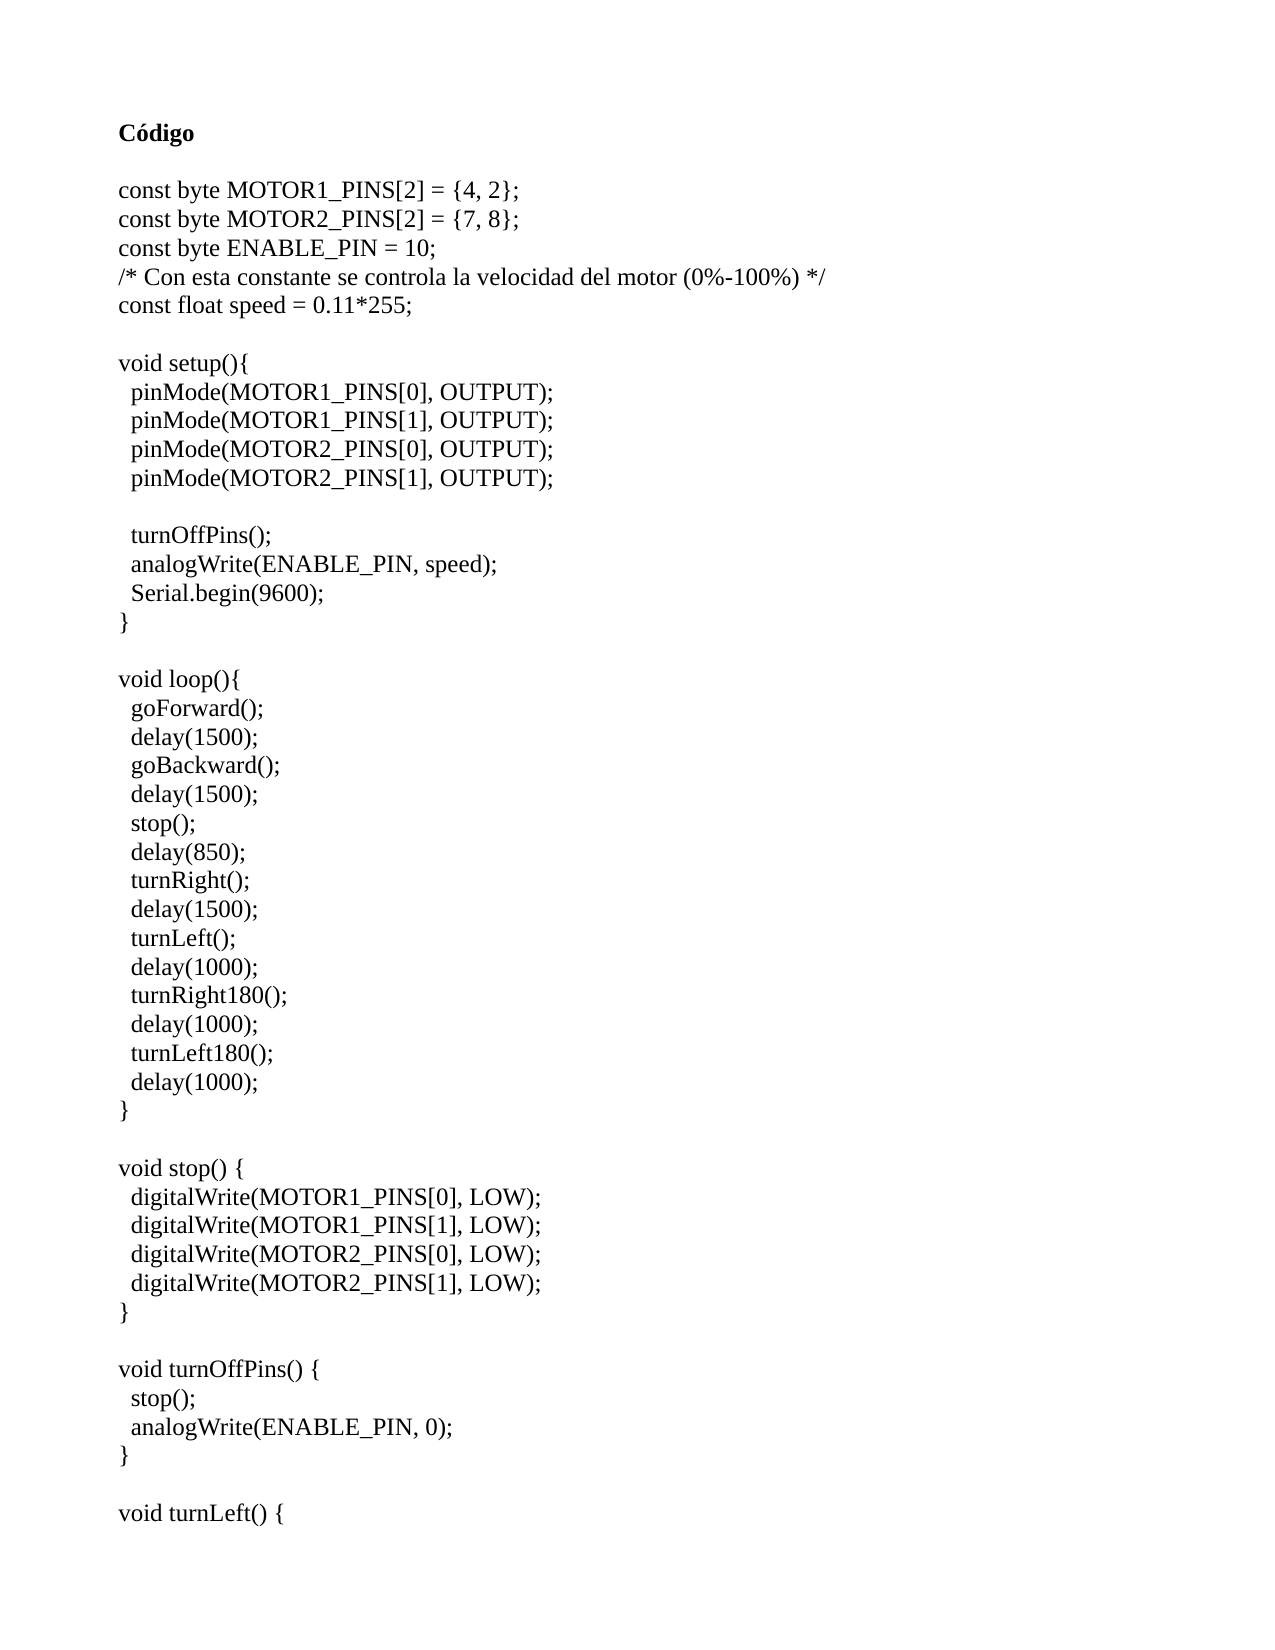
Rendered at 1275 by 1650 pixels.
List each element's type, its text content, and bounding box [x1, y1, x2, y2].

text analogWrite(ENABLE_PIN, 0); [118, 1412, 1157, 1441]
text pinMode(MOTOR2_PINS[0], OUTPUT); [118, 434, 1157, 463]
text const byte MOTOR2_PINS[2] = {7, 8}; [118, 204, 1157, 233]
text Código [118, 118, 1157, 147]
text delay(1000); [118, 952, 1157, 981]
text void turnOffPins() { [118, 1354, 1157, 1383]
text digitalWrite(MOTOR1_PINS[0], LOW); [118, 1182, 1157, 1211]
text pinMode(MOTOR1_PINS[1], OUTPUT); [118, 406, 1157, 434]
text } [118, 607, 1157, 636]
text void loop(){ [118, 664, 1157, 693]
text turnLeft(); [118, 923, 1157, 952]
text digitalWrite(MOTOR1_PINS[1], LOW); [118, 1211, 1157, 1239]
text } [118, 1096, 1157, 1124]
text void turnLeft() { [118, 1498, 1157, 1527]
text turnLeft180(); [118, 1038, 1157, 1067]
text } [118, 1297, 1157, 1326]
text goBackward(); [118, 751, 1157, 779]
text void stop() { [118, 1153, 1157, 1182]
text delay(1500); [118, 722, 1157, 751]
text delay(1000); [118, 1067, 1157, 1096]
text turnRight180(); [118, 981, 1157, 1009]
text digitalWrite(MOTOR2_PINS[0], LOW); [118, 1239, 1157, 1268]
text const float speed = 0.11*255; [118, 291, 1157, 319]
text analogWrite(ENABLE_PIN, speed); [118, 549, 1157, 578]
text stop(); [118, 808, 1157, 837]
text Serial.begin(9600); [118, 578, 1157, 607]
text delay(850); [118, 837, 1157, 866]
text delay(1500); [118, 779, 1157, 808]
text const byte ENABLE_PIN = 10; [118, 233, 1157, 262]
text turnRight(); [118, 866, 1157, 894]
text void setup(){ [118, 348, 1157, 377]
text digitalWrite(MOTOR2_PINS[1], LOW); [118, 1268, 1157, 1297]
text pinMode(MOTOR2_PINS[1], OUTPUT); [118, 463, 1157, 492]
text turnOffPins(); [118, 521, 1157, 549]
text stop(); [118, 1383, 1157, 1412]
text const byte MOTOR1_PINS[2] = {4, 2}; [118, 176, 1157, 204]
text goForward(); [118, 693, 1157, 722]
text /* Con esta constante se controla la velocidad del motor (0%-100%) */ [118, 262, 1157, 291]
text delay(1000); [118, 1009, 1157, 1038]
text pinMode(MOTOR1_PINS[0], OUTPUT); [118, 377, 1157, 406]
text } [118, 1441, 1157, 1469]
text delay(1500); [118, 894, 1157, 923]
